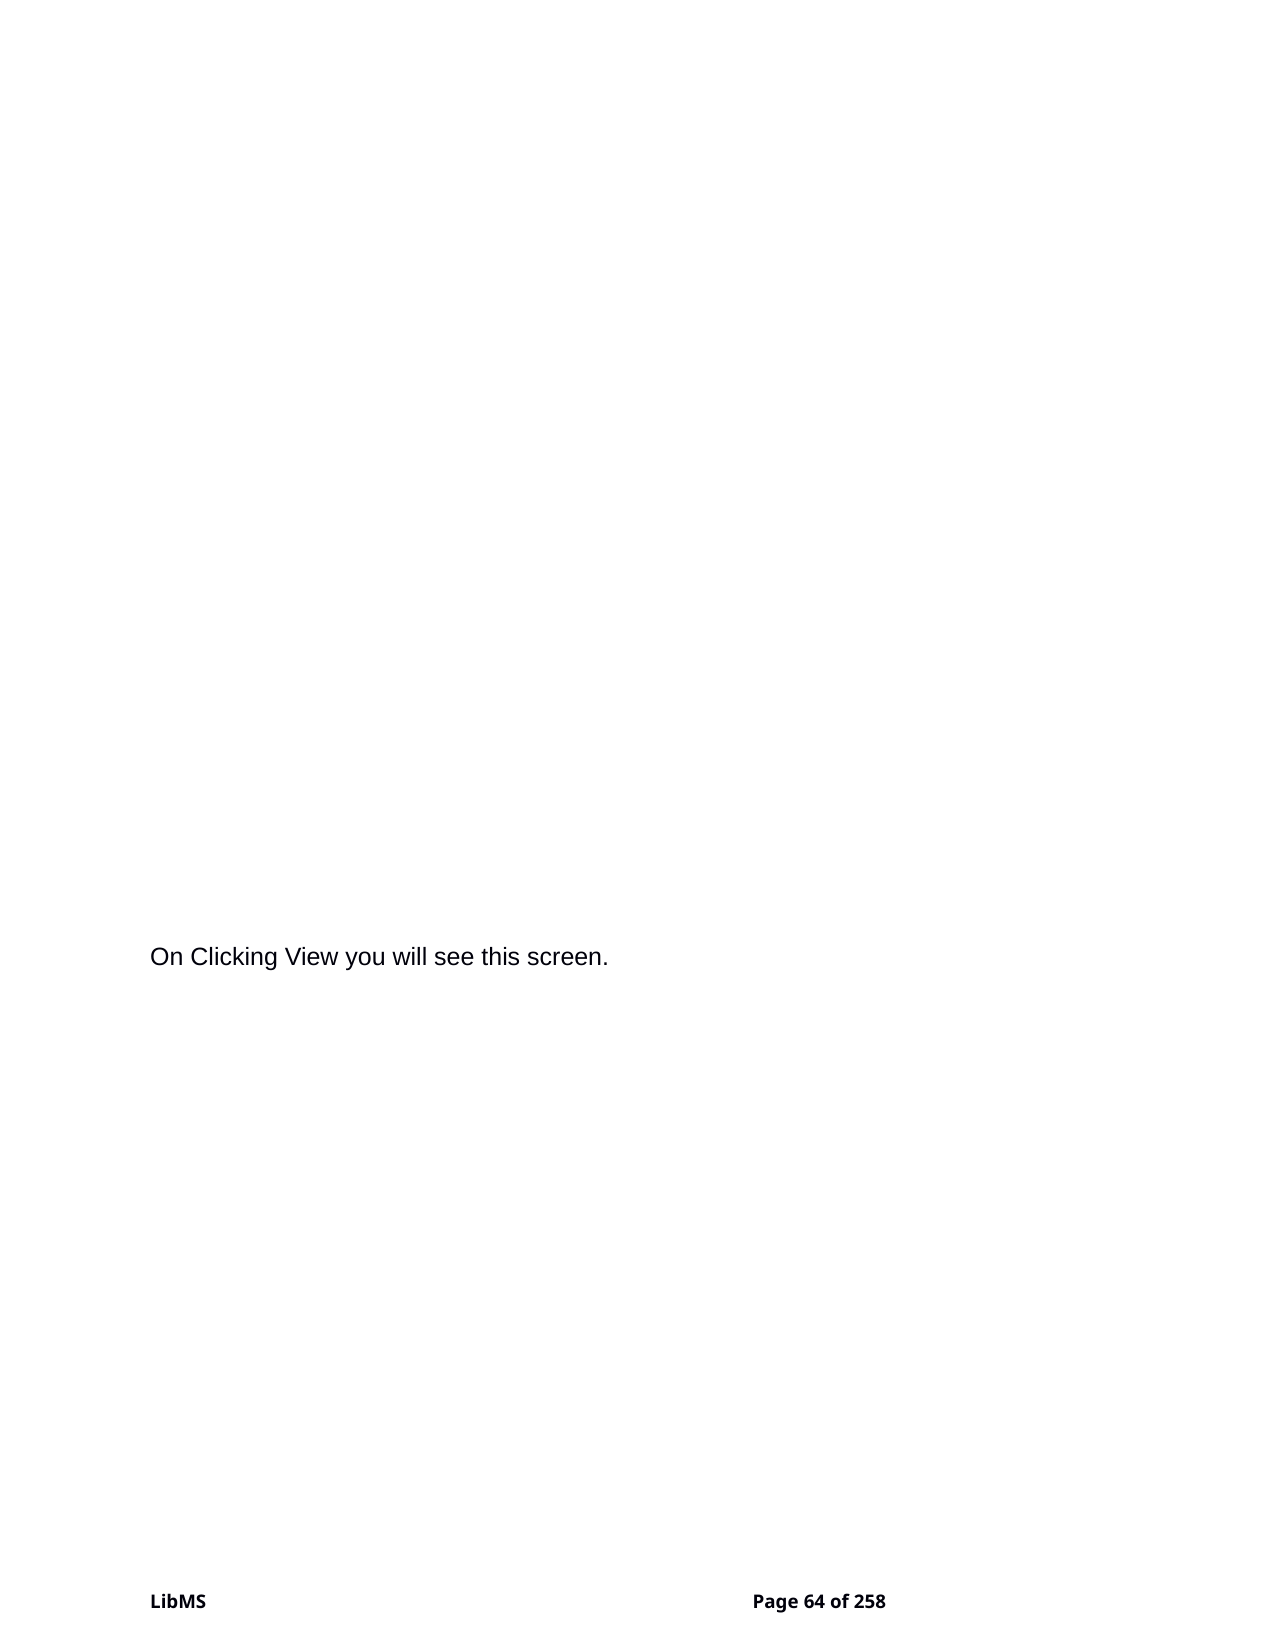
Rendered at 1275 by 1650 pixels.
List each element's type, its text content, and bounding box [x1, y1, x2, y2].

text On Clicking View you will see this screen. [150, 133, 1125, 1493]
